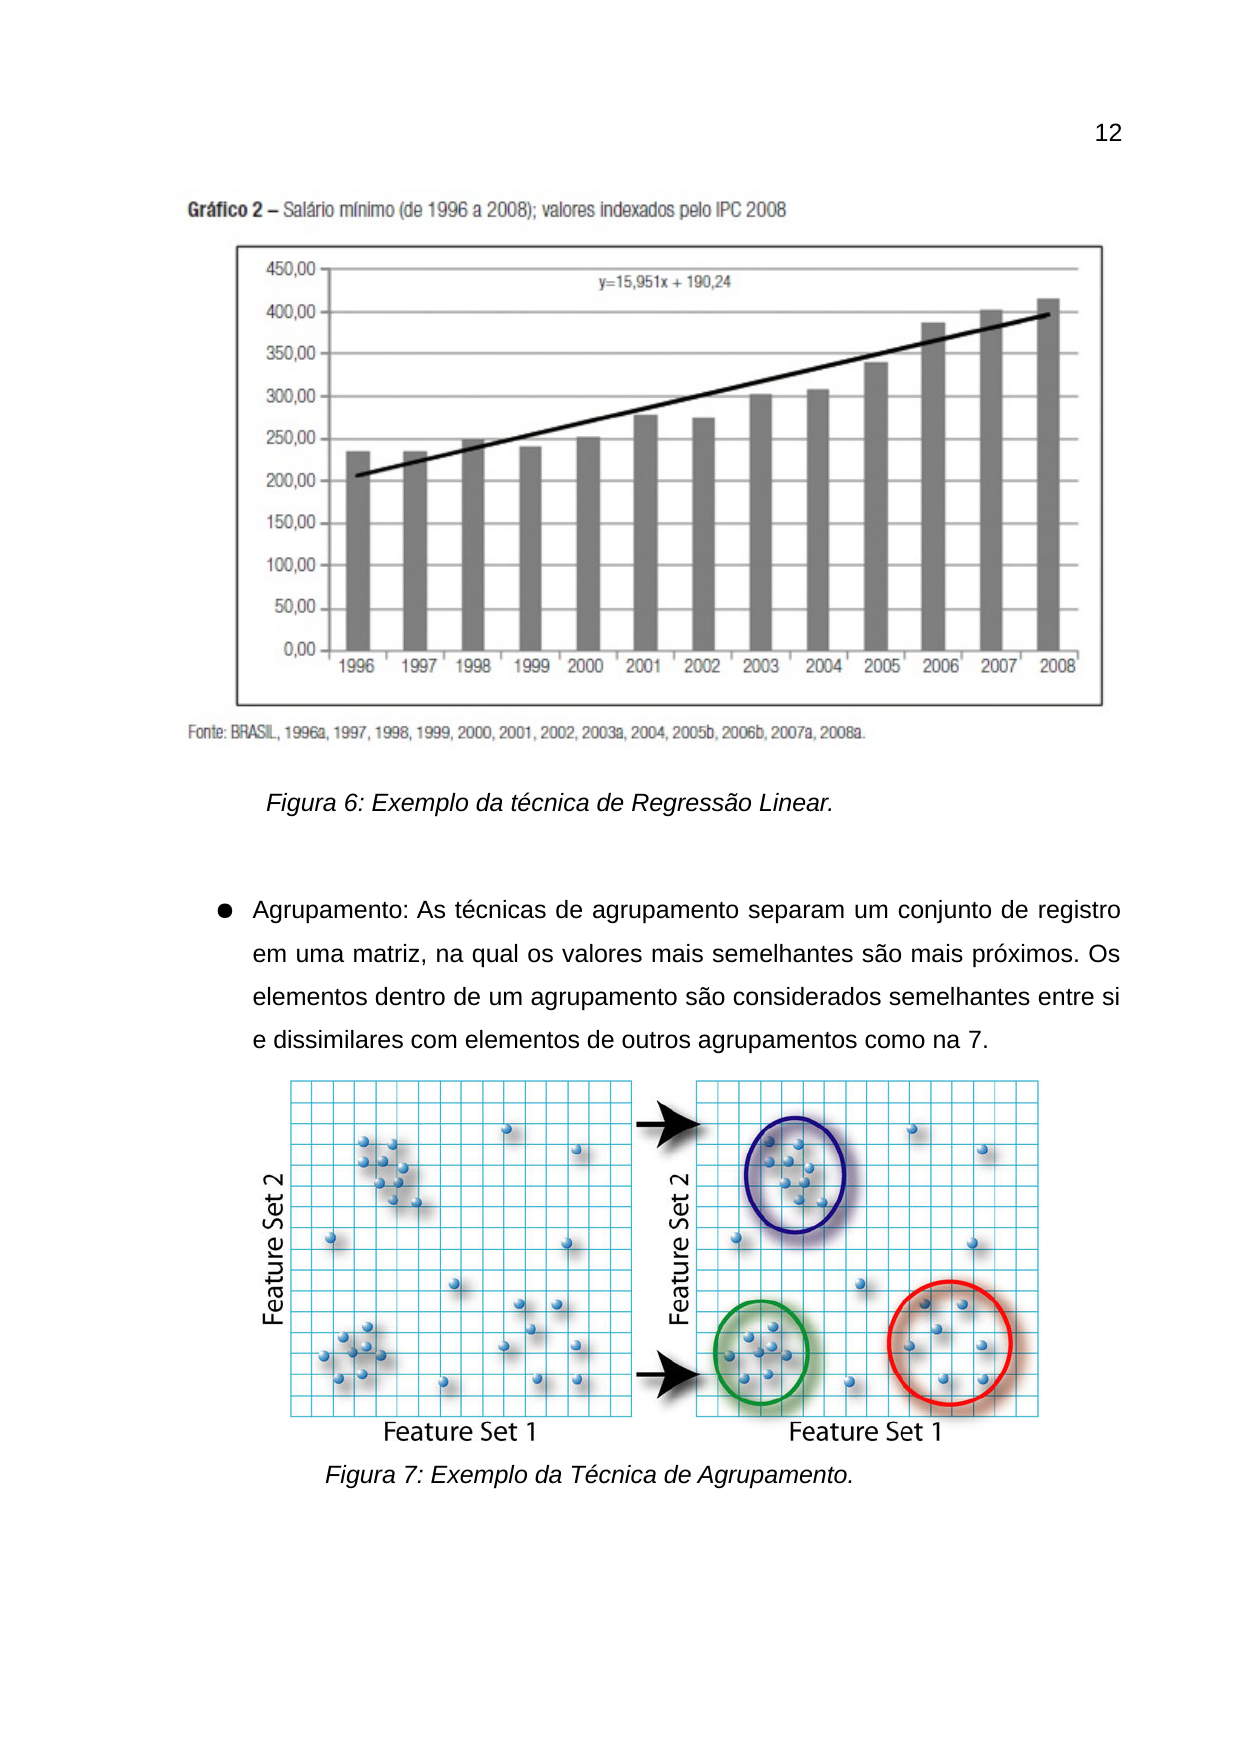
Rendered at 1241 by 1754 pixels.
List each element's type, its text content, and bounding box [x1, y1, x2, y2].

picture [258, 1080, 1041, 1447]
text Figura 7: Exemplo da Técnica de Agrupamento. [236, 1081, 1063, 1489]
list Agrupamento: As técnicas de agrupamento separam um conjunto de registro em uma matriz, na qual os valores mais semelhantes são mais próximos. Os elementos dentro de um agrupamento são considerados semelhantes entre si e dissimilares com elementos de outros agrupamentos como na Figura 7. [215, 896, 1122, 1054]
picture [177, 188, 1123, 774]
text Figura 6: Exemplo da técnica de Regressão Linear. [177, 774, 1122, 817]
